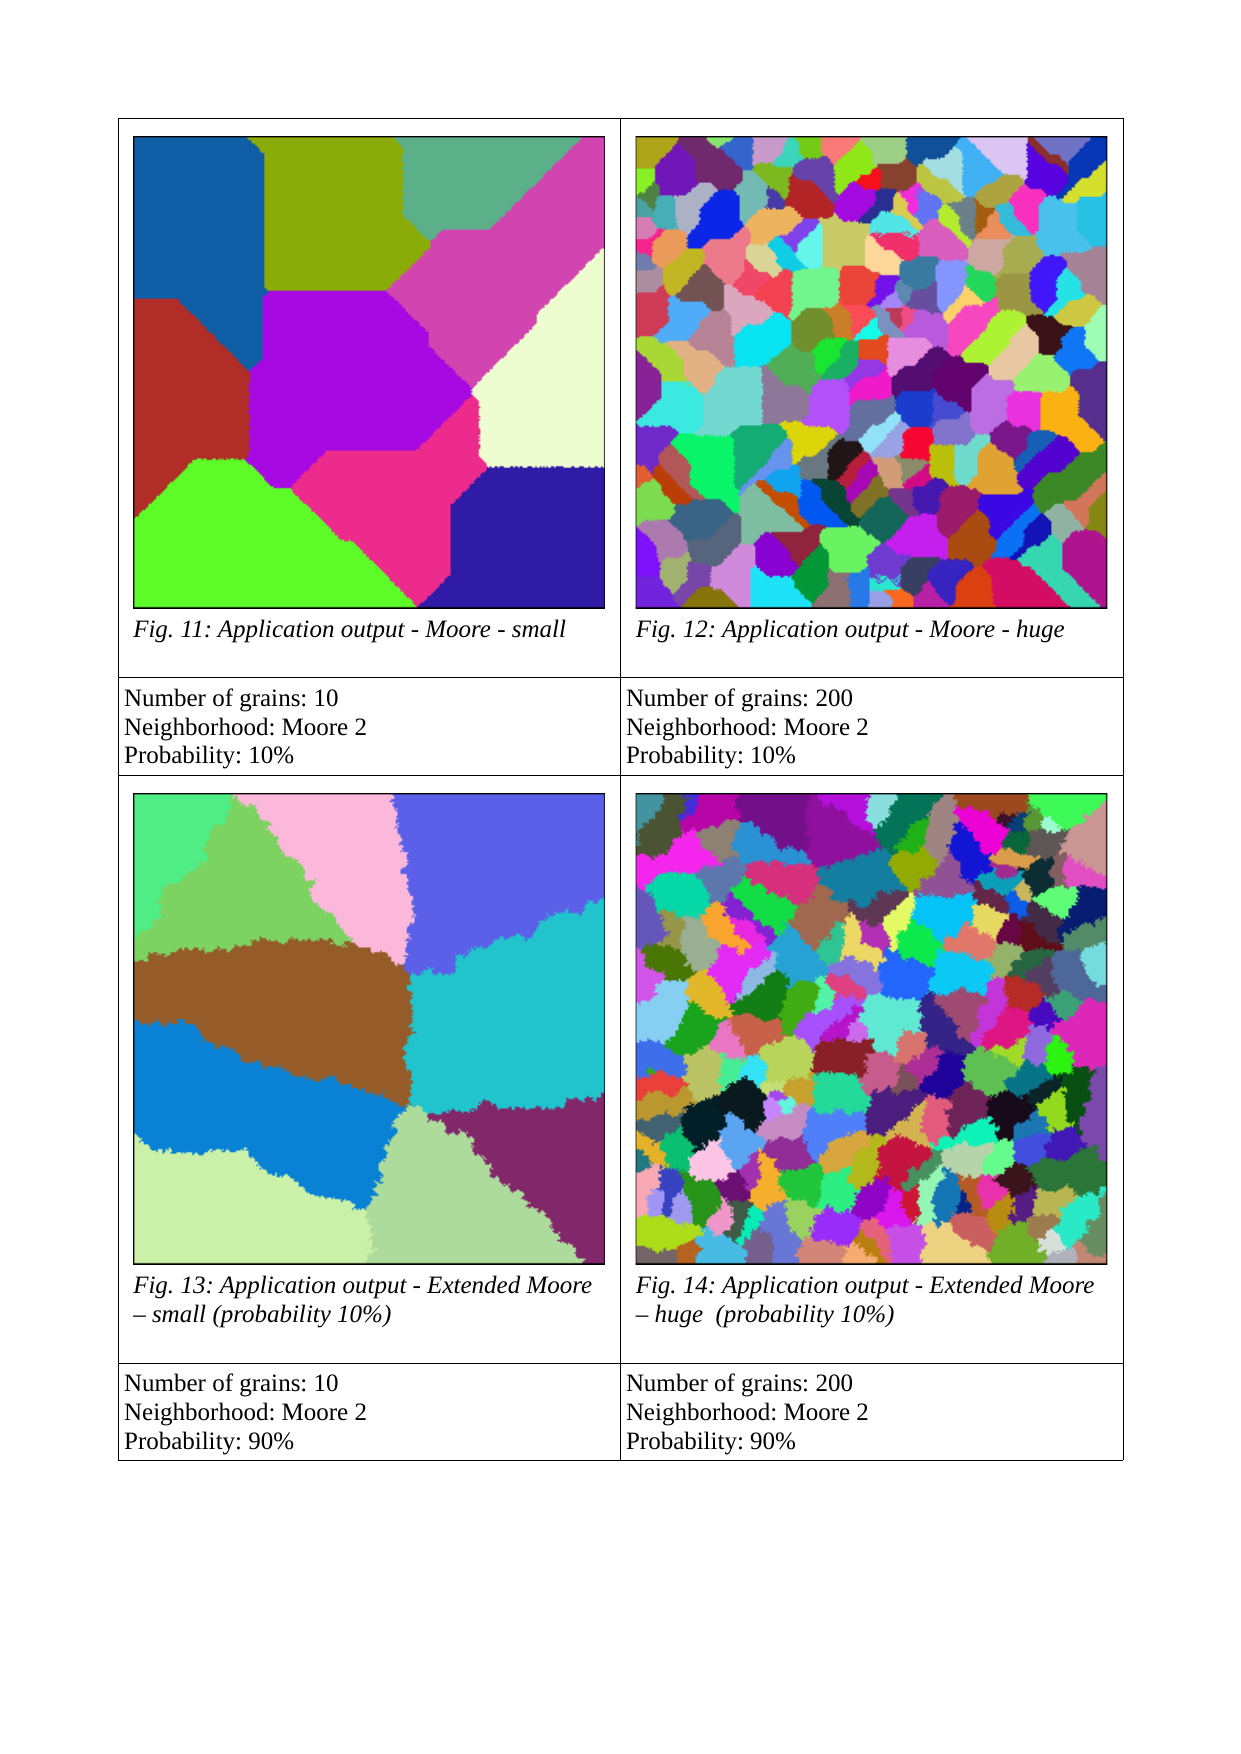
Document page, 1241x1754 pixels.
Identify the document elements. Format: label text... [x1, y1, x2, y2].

picture [635, 793, 1108, 1265]
table_cell Number of grains: 200 Neighborhood: Moore 2 Probability: 90% [621, 1364, 1123, 1460]
table_cell [621, 776, 1123, 1362]
table_cell Number of grains: 200 Neighborhood: Moore 2 Probability: 10% [621, 678, 1123, 775]
table_cell [621, 119, 1123, 677]
table_cell Number of grains: 10 Neighborhood: Moore 2 Probability: 90% [119, 1364, 620, 1460]
table_cell [119, 776, 620, 1362]
picture [133, 793, 605, 1265]
table_cell [119, 119, 620, 677]
table_cell Number of grains: 10 Neighborhood: Moore 2 Probability: 10% [119, 678, 620, 775]
picture [133, 136, 605, 609]
picture [635, 136, 1108, 609]
